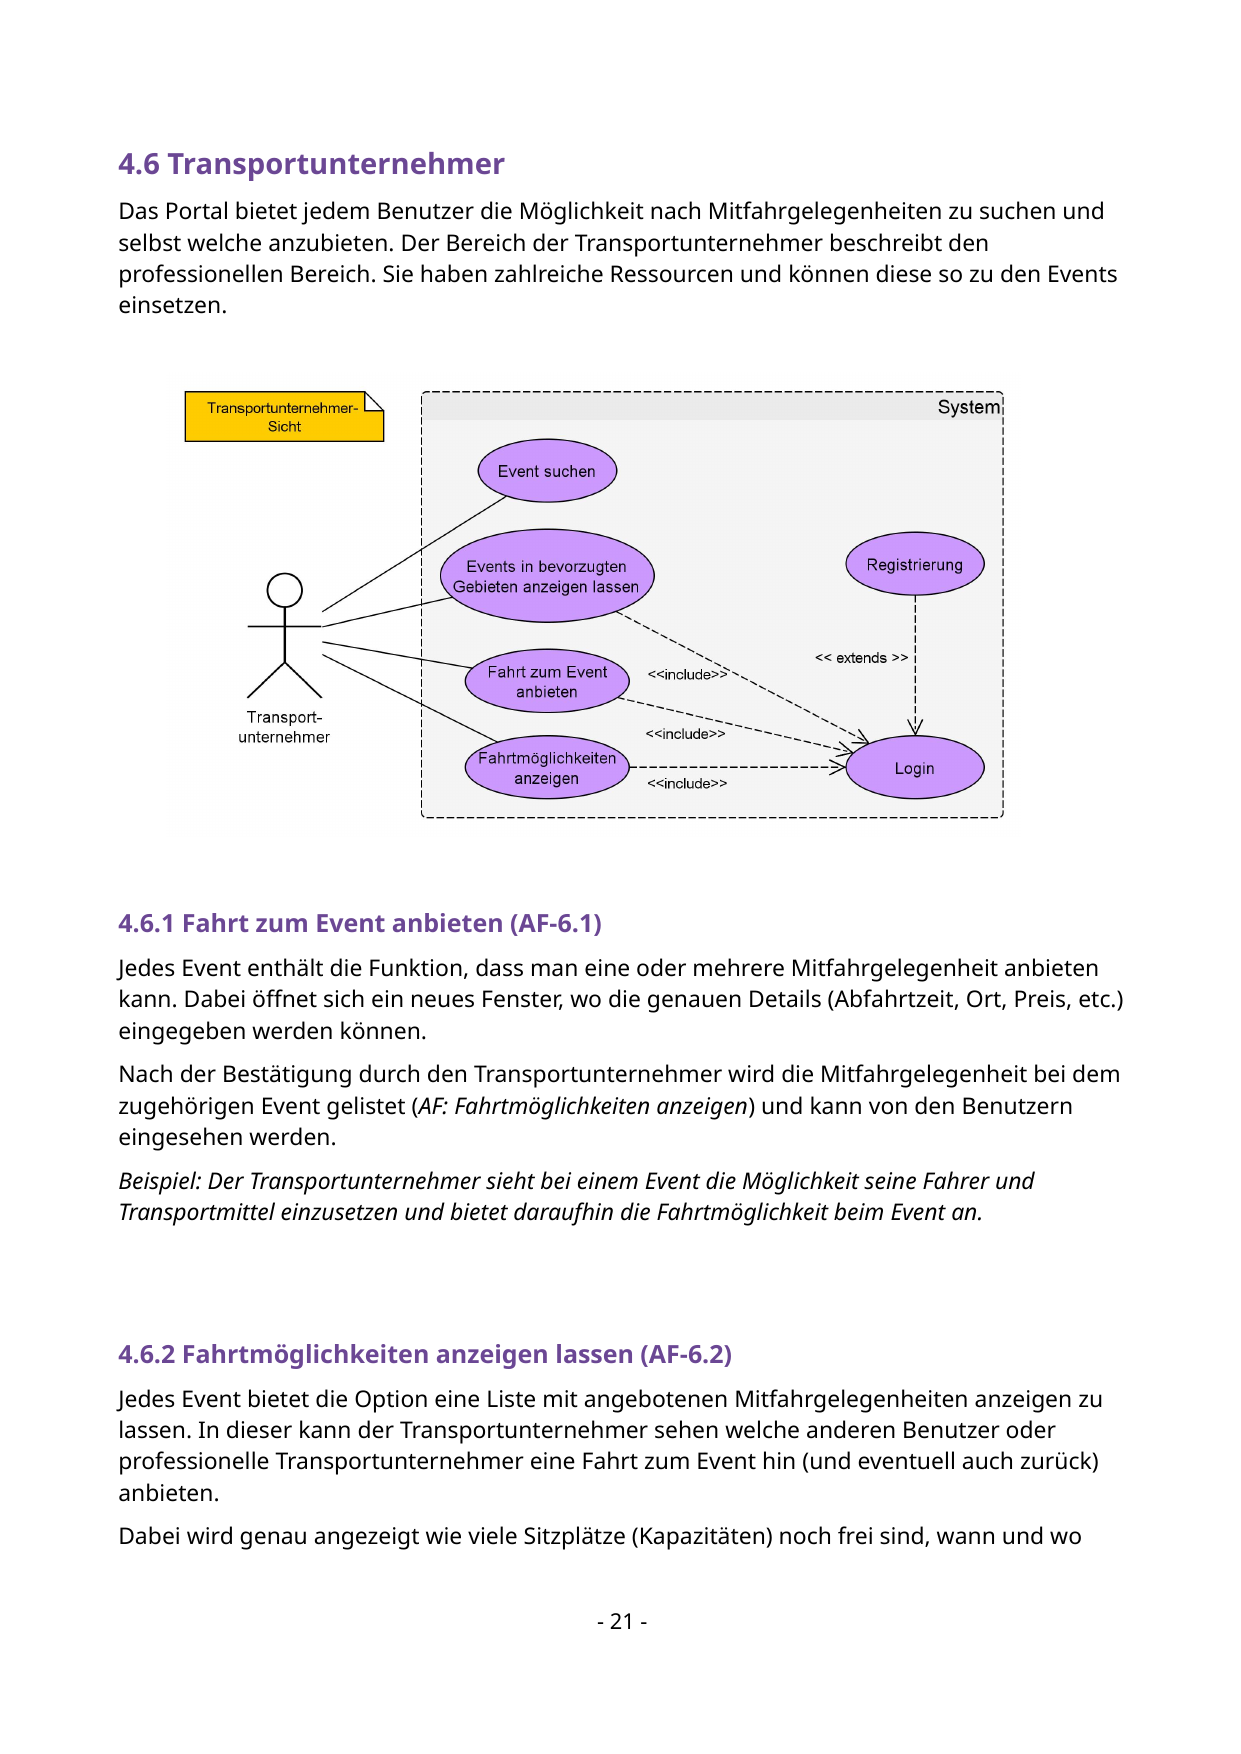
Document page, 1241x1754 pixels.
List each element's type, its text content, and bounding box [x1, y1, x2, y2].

subtitle 4.6 Transportunternehmer [118, 143, 1126, 183]
subtitle 4.6.1 Fahrt zum Event anbieten (AF-6.1) [118, 906, 1126, 940]
subtitle 4.6.2 Fahrtmöglichkeiten anzeigen lassen (AF-6.2) [118, 1336, 1126, 1370]
text Jedes Event bietet die Option eine Liste mit angebotenen Mitfahrgelegenheiten anzeigen zu lassen. In dieser kann der Transportunternehmer sehen welche anderen Benutzer oder professionelle Transportunternehmer eine Fahrt zum Event hin (und eventuell auch zurück) anbieten. [118, 1383, 1126, 1508]
picture [166, 372, 1022, 837]
text Jedes Event enthält die Funktion, dass man eine oder mehrere Mitfahrgelegenheit anbieten kann. Dabei öffnet sich ein neues Fenster, wo die genauen Details (Abfahrtzeit, Ort, Preis, etc.) eingegeben werden können. [118, 952, 1126, 1046]
text Nach der Bestätigung durch den Transportunternehmer wird die Mitfahrgelegenheit bei dem zugehörigen Event gelistet (AF: Fahrtmöglichkeiten anzeigen) und kann von den Benutzern eingesehen werden. [118, 1058, 1126, 1152]
text Das Portal bietet jedem Benutzer die Möglichkeit nach Mitfahrgelegenheiten zu suchen und selbst welche anzubieten. Der Bereich der Transportunternehmer beschreibt den professionellen Bereich. Sie haben zahlreiche Ressourcen und können diese so zu den Events einsetzen. [118, 195, 1126, 320]
text Beispiel: Der Transportunternehmer sieht bei einem Event die Möglichkeit seine Fahrer und Transportmittel einzusetzen und bietet daraufhin die Fahrtmöglichkeit beim Event an. [118, 1165, 1126, 1227]
text Dabei wird genau angezeigt wie viele Sitzplätze (Kapazitäten) noch frei sind, wann und wo [118, 1520, 1126, 1552]
